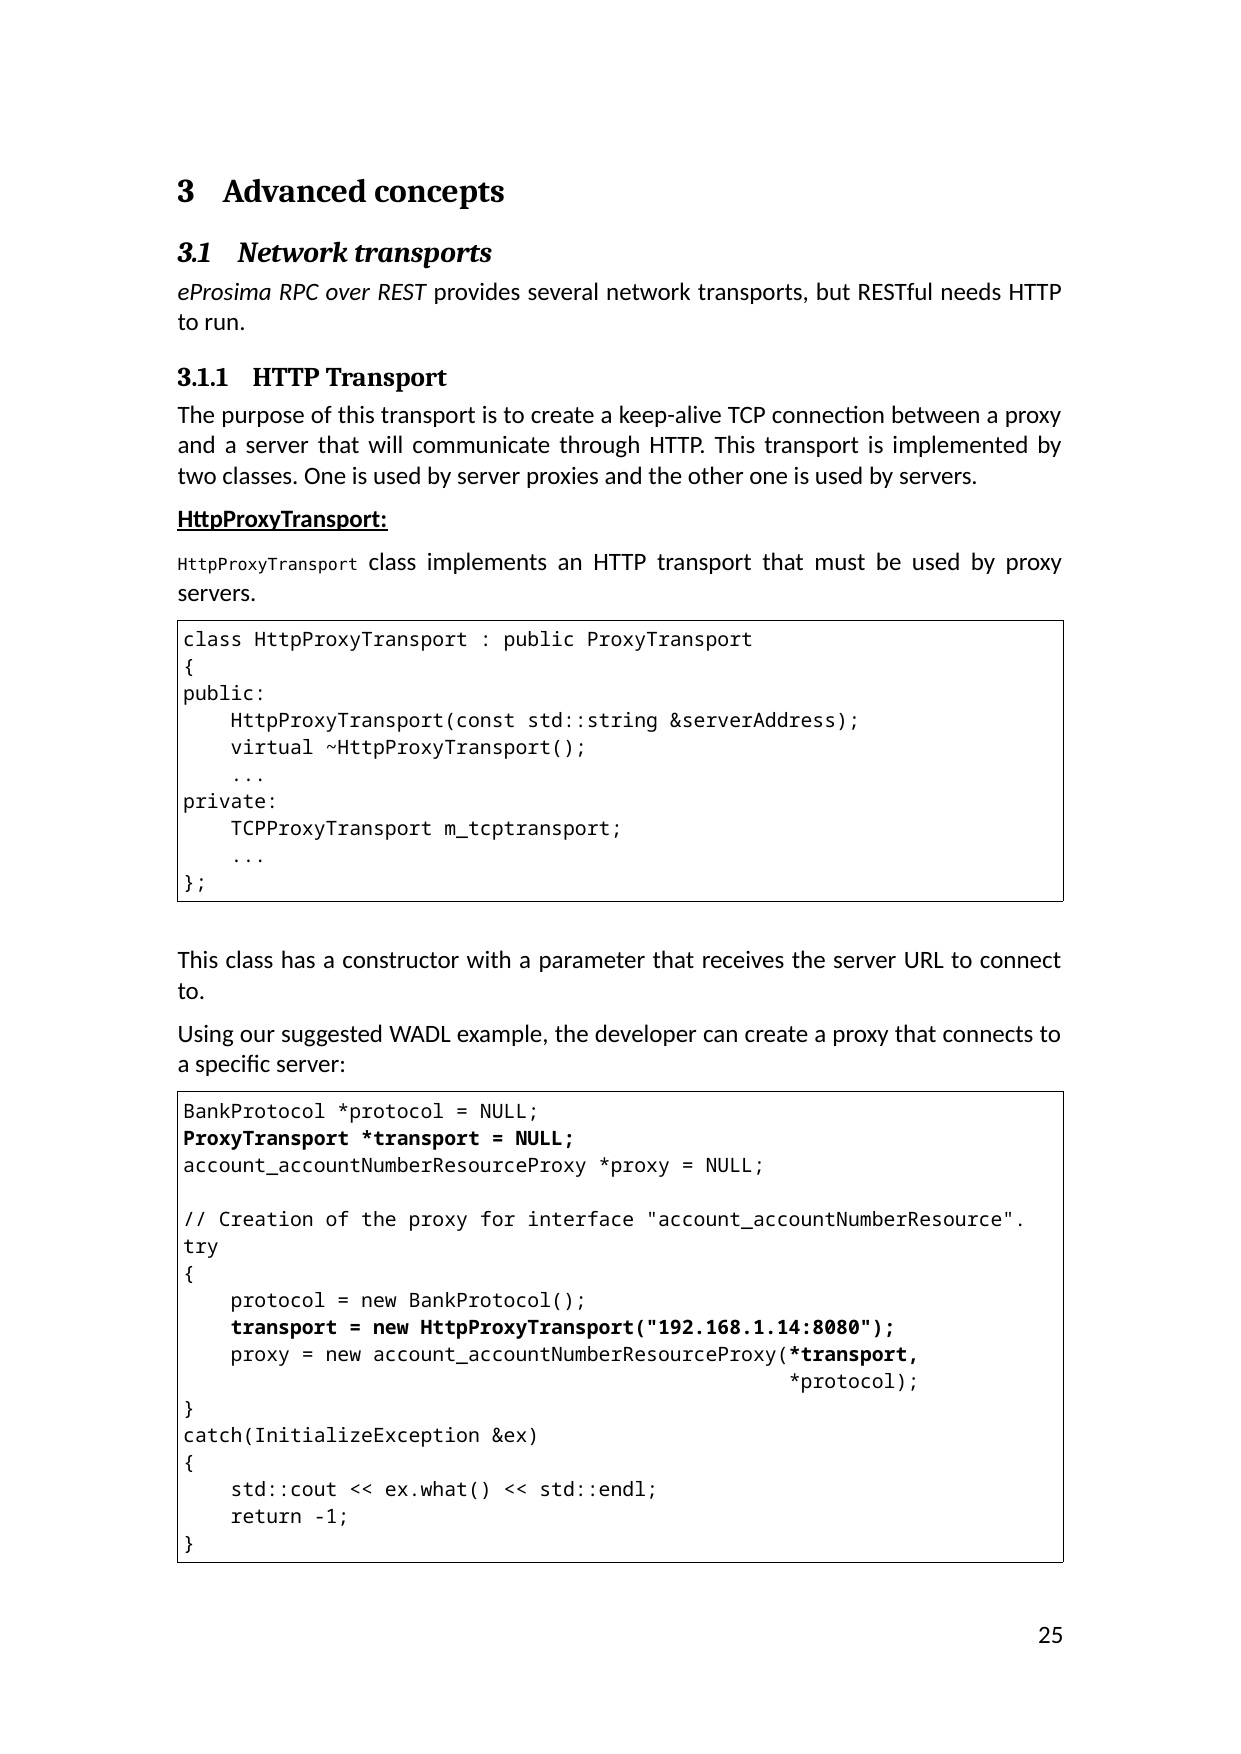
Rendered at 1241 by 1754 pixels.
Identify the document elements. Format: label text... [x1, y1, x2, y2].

text HttpProxyTransport class implements an HTTP transport that must be used by proxy servers. [177, 546, 1063, 607]
subtitle Network transports [177, 236, 1063, 269]
text The purpose of this transport is to create a keep-alive TCP connection between a proxy and a server that will communicate through HTTP. This transport is implemented by two classes. One is used by server proxies and the other one is used by servers. [177, 399, 1063, 491]
text HttpProxyTransport: [177, 503, 1063, 534]
subtitle HTTP Transport [177, 362, 1063, 393]
subtitle Advanced concepts [177, 173, 1063, 211]
text Using our suggested WADL example, the developer can create a proxy that connects to a specific server: [177, 1018, 1063, 1079]
table_header BankProtocol *protocol = NULL; ProxyTransport *transport = NULL; account_accountNumberResourceProxy *proxy = NULL; // Creation of the proxy for interface "account_accountNumberResource". try { protocol = new BankProtocol(); transport = new HttpProxyTransport("192.168.1.14:8080"); proxy = new account_accountNumberResourceProxy(*transport, *protocol); } catch(InitializeException &ex) { std::cout << ex.what() << std::endl; return -1; } [178, 1092, 1063, 1562]
table_header class HttpProxyTransport : public ProxyTransport { public: HttpProxyTransport(const std::string &serverAddress); virtual ~HttpProxyTransport(); ... private: TCPProxyTransport m_tcptransport; ... }; [178, 621, 1063, 901]
text eProsima RPC over REST provides several network transports, but RESTful needs HTTP to run. [177, 276, 1063, 337]
text This class has a constructor with a parameter that receives the server URL to connect to. [177, 944, 1063, 1005]
